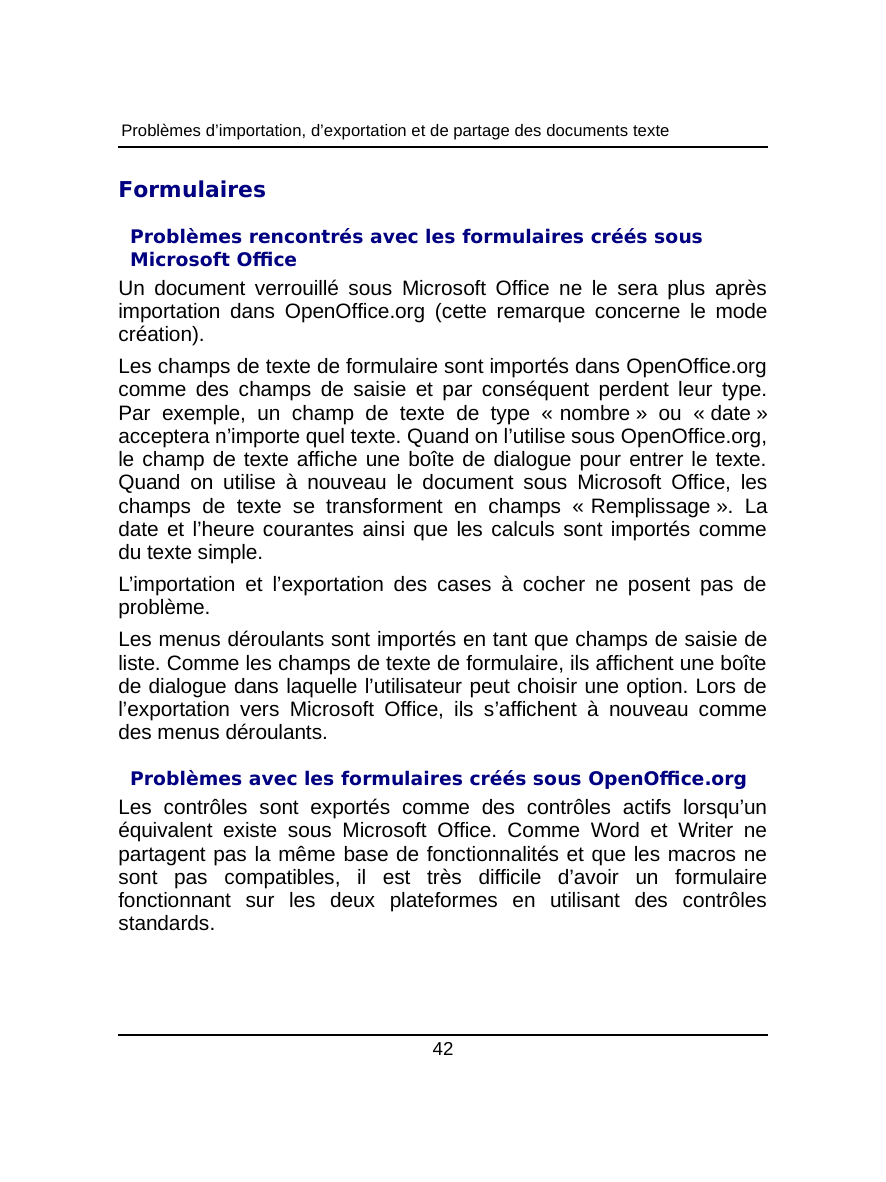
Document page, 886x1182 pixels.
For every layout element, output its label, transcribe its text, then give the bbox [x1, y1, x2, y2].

text Les champs de texte de formulaire sont importés dans OpenOffice.org comme des champs de saisie et par conséquent perdent leur type. Par exemple, un champ de texte de type « nombre » ou « date » acceptera n’importe quel texte. Quand on l’utilise sous OpenOffice.org, le champ de texte affiche une boîte de dialogue pour entrer le texte. Quand on utilise à nouveau le document sous Microsoft Office, les champs de texte se transforment en champs « Remplissage ». La date et l’heure courantes ainsi que les calculs sont importés comme du texte simple. [118, 355, 768, 564]
text L’importation et l’exportation des cases à cocher ne posent pas de problème. [118, 573, 768, 619]
subtitle Problèmes rencontrés avec les formulaires créés sous Microsoft Office [130, 226, 768, 270]
text Les menus déroulants sont importés en tant que champs de saisie de liste. Comme les champs de texte de formulaire, ils affichent une boîte de dialogue dans laquelle l’utilisateur peut choisir une option. Lors de l’exportation vers Microsoft Office, ils s’affichent à nouveau comme des menus déroulants. [118, 628, 768, 744]
subtitle Problèmes avec les formulaires créés sous OpenOffice.org [130, 768, 768, 790]
text Les contrôles sont exportés comme des contrôles actifs lorsqu’un équivalent existe sous Microsoft Office. Comme Word et Writer ne partagent pas la même base de fonctionnalités et que les macros ne sont pas compatibles, il est très difficile d’avoir un formulaire fonctionnant sur les deux plateformes en utilisant des contrôles standards. [118, 796, 768, 935]
subtitle Formulaires [118, 177, 768, 203]
text Un document verrouillé sous Microsoft Office ne le sera plus après importation dans OpenOffice.org (cette remarque concerne le mode création). [118, 276, 768, 346]
